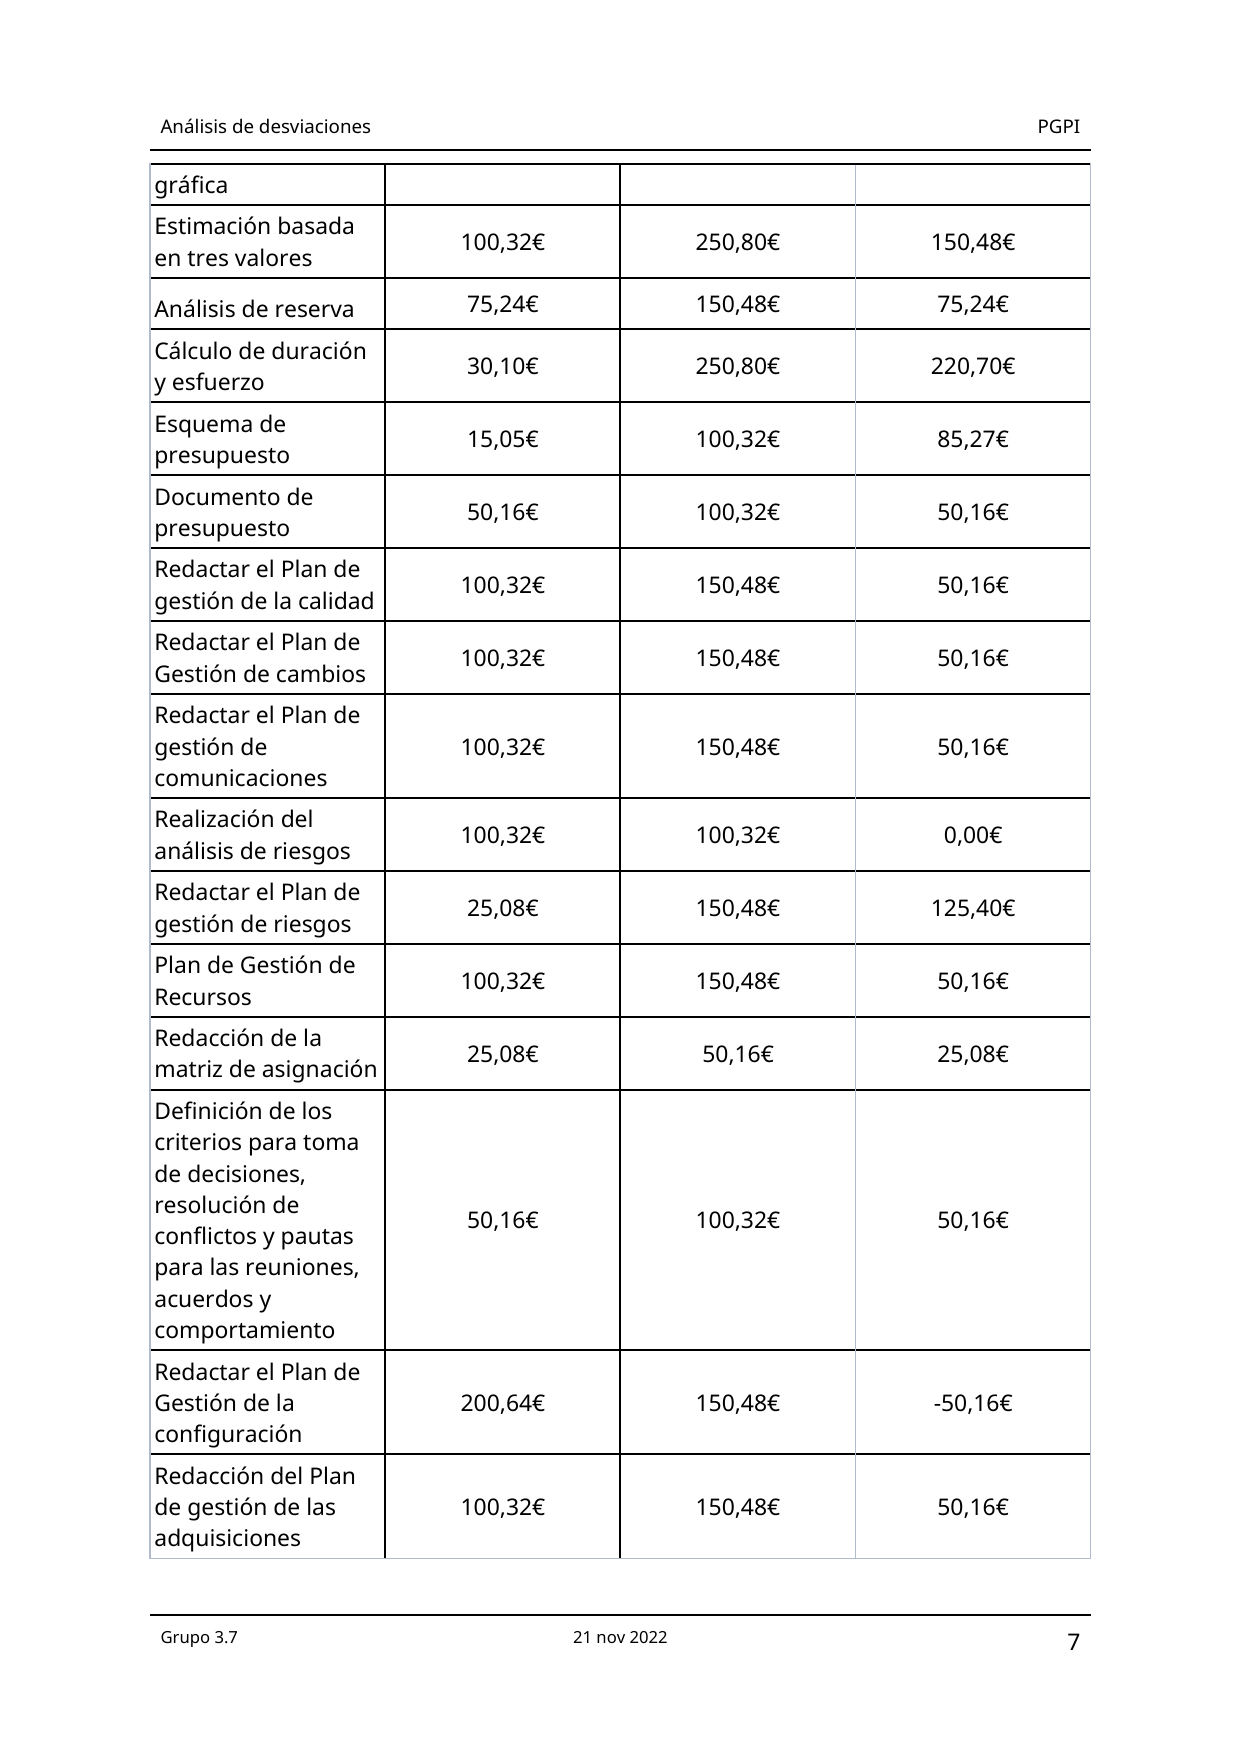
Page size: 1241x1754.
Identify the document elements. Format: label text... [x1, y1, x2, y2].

table_cell Cálculo de duración y esfuerzo [151, 330, 384, 401]
table_cell 220,70€ [856, 330, 1090, 401]
table_cell 150,48€ [621, 695, 855, 797]
table_cell 100,32€ [386, 945, 619, 1016]
table_cell -50,16€ [856, 1351, 1090, 1453]
table_cell Redacción del Plan de gestión de las adquisiciones [151, 1455, 384, 1557]
table_cell 150,48€ [621, 945, 855, 1016]
table_cell Plan de Gestión de Recursos [151, 945, 384, 1016]
table_cell Redacción de la matriz de asignación [151, 1018, 384, 1089]
table_cell 100,32€ [386, 549, 619, 620]
table_cell 25,08€ [386, 1018, 619, 1089]
table_cell 15,05€ [386, 403, 619, 474]
table_cell Redactar el Plan de gestión de comunicaciones [151, 695, 384, 797]
table_cell 100,32€ [621, 1091, 855, 1349]
table_cell Esquema de presupuesto [151, 403, 384, 474]
table_cell 200,64€ [386, 1351, 619, 1453]
table_cell Documento de presupuesto [151, 476, 384, 547]
table_cell 50,16€ [856, 549, 1090, 620]
table_cell 50,16€ [856, 945, 1090, 1016]
table_cell [386, 165, 619, 204]
table_cell 30,10€ [386, 330, 619, 401]
table_cell Definición de los criterios para toma de decisiones, resolución de conflictos y pautas para las reuniones, acuerdos y comportamiento [151, 1091, 384, 1349]
table_cell 100,32€ [386, 622, 619, 693]
table_cell 100,32€ [621, 799, 855, 870]
table_cell 25,08€ [386, 872, 619, 943]
table_cell 100,32€ [621, 476, 855, 547]
table_cell 50,16€ [856, 695, 1090, 797]
table_cell Análisis de reserva [151, 279, 384, 328]
table_cell 150,48€ [621, 1455, 855, 1557]
table_cell 85,27€ [856, 403, 1090, 474]
table_cell 50,16€ [856, 476, 1090, 547]
table_cell Estimación basada en tres valores [151, 206, 384, 277]
table_cell 150,48€ [621, 622, 855, 693]
table_cell 100,32€ [386, 695, 619, 797]
table_cell 50,16€ [386, 476, 619, 547]
table_cell 50,16€ [856, 1455, 1090, 1557]
table_cell 50,16€ [856, 1091, 1090, 1349]
table_cell 150,48€ [621, 279, 855, 328]
table_cell 125,40€ [856, 872, 1090, 943]
table_cell 150,48€ [621, 1351, 855, 1453]
table_cell Redactar el Plan de Gestión de la configuración [151, 1351, 384, 1453]
table_cell 250,80€ [621, 330, 855, 401]
table_cell gráfica [151, 165, 384, 204]
table_cell 150,48€ [621, 549, 855, 620]
table_cell 150,48€ [621, 872, 855, 943]
table_cell 100,32€ [386, 1455, 619, 1557]
table_cell [621, 165, 855, 204]
table_cell [856, 165, 1090, 204]
table_cell 75,24€ [856, 279, 1090, 328]
table_cell 75,24€ [386, 279, 619, 328]
table_cell Realización del análisis de riesgos [151, 799, 384, 870]
table_cell 0,00€ [856, 799, 1090, 870]
table_cell 100,32€ [386, 206, 619, 277]
table_cell Redactar el Plan de gestión de la calidad [151, 549, 384, 620]
table_cell 150,48€ [856, 206, 1090, 277]
table_cell 50,16€ [856, 622, 1090, 693]
table_cell 50,16€ [386, 1091, 619, 1349]
table_cell 100,32€ [621, 403, 855, 474]
table_cell 25,08€ [856, 1018, 1090, 1089]
table_cell 100,32€ [386, 799, 619, 870]
table_cell 50,16€ [621, 1018, 855, 1089]
table_cell Redactar el Plan de Gestión de cambios [151, 622, 384, 693]
table_cell 250,80€ [621, 206, 855, 277]
table_cell Redactar el Plan de gestión de riesgos [151, 872, 384, 943]
